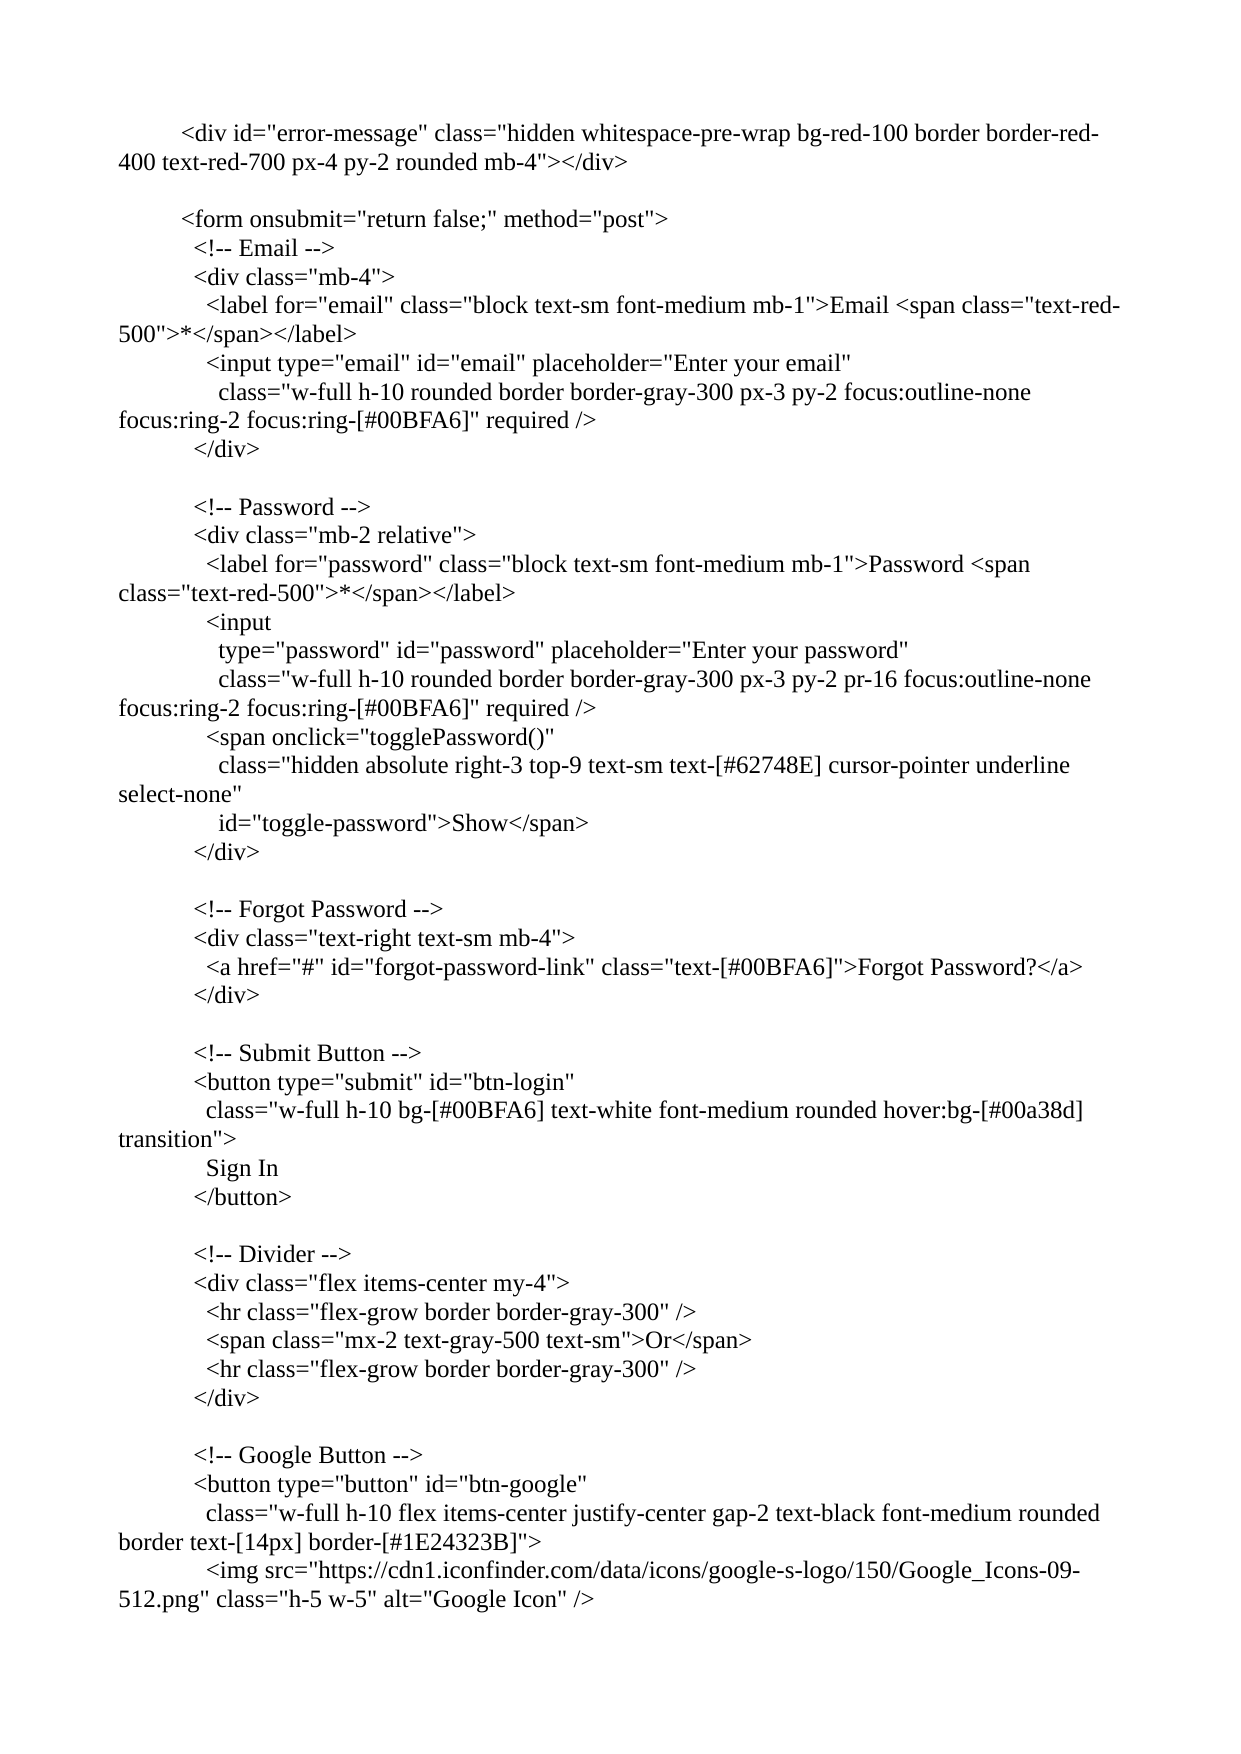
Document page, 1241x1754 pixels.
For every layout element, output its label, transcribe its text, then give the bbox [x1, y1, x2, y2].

text class="w-full h-10 rounded border border-gray-300 px-3 py-2 pr-16 focus:outline-none focus:ring-2 focus:ring-[#00BFA6]" required /> [118, 664, 1122, 722]
text <a href="#" id="forgot-password-link" class="text-[#00BFA6]">Forgot Password?</a> [118, 952, 1122, 981]
text id="toggle-password">Show</span> [118, 808, 1122, 837]
text type="password" id="password" placeholder="Enter your password" [118, 636, 1122, 664]
text Sign In [118, 1153, 1122, 1182]
text <button type="button" id="btn-google" [118, 1469, 1122, 1498]
text </div> [118, 981, 1122, 1009]
text </div> [118, 837, 1122, 866]
text <label for="email" class="block text-sm font-medium mb-1">Email <span class="text-red-500">*</span></label> [118, 291, 1122, 348]
text <!-- Submit Button --> [118, 1038, 1122, 1067]
text <!-- Email --> [118, 233, 1122, 262]
text <div id="error-message" class="hidden whitespace-pre-wrap bg-red-100 border border-red-400 text-red-700 px-4 py-2 rounded mb-4"></div> [118, 118, 1122, 176]
text <div class="mb-4"> [118, 262, 1122, 291]
text class="w-full h-10 rounded border border-gray-300 px-3 py-2 focus:outline-none focus:ring-2 focus:ring-[#00BFA6]" required /> [118, 377, 1122, 434]
text <!-- Divider --> [118, 1239, 1122, 1268]
text <!-- Password --> [118, 492, 1122, 521]
text <div class="text-right text-sm mb-4"> [118, 923, 1122, 952]
text <!-- Google Button --> [118, 1441, 1122, 1469]
text <span onclick="togglePassword()" [118, 722, 1122, 751]
text <input [118, 607, 1122, 636]
text <hr class="flex-grow border border-gray-300" /> [118, 1297, 1122, 1326]
text <!-- Forgot Password --> [118, 894, 1122, 923]
text <span class="mx-2 text-gray-500 text-sm">Or</span> [118, 1326, 1122, 1354]
text <hr class="flex-grow border border-gray-300" /> [118, 1354, 1122, 1383]
text <img src="https://cdn1.iconfinder.com/data/icons/google-s-logo/150/Google_Icons-09-512.png" class="h-5 w-5" alt="Google Icon" /> [118, 1556, 1122, 1613]
text </button> [118, 1182, 1122, 1211]
text <label for="password" class="block text-sm font-medium mb-1">Password <span class="text-red-500">*</span></label> [118, 549, 1122, 607]
text class="w-full h-10 flex items-center justify-center gap-2 text-black font-medium rounded border text-[14px] border-[#1E24323B]"> [118, 1498, 1122, 1556]
text class="w-full h-10 bg-[#00BFA6] text-white font-medium rounded hover:bg-[#00a38d] transition"> [118, 1096, 1122, 1153]
text </div> [118, 434, 1122, 463]
text </div> [118, 1383, 1122, 1412]
text class="hidden absolute right-3 top-9 text-sm text-[#62748E] cursor-pointer underline select-none" [118, 751, 1122, 808]
text <div class="flex items-center my-4"> [118, 1268, 1122, 1297]
text <input type="email" id="email" placeholder="Enter your email" [118, 348, 1122, 377]
text <div class="mb-2 relative"> [118, 521, 1122, 549]
text <form onsubmit="return false;" method="post"> [118, 204, 1122, 233]
text <button type="submit" id="btn-login" [118, 1067, 1122, 1096]
